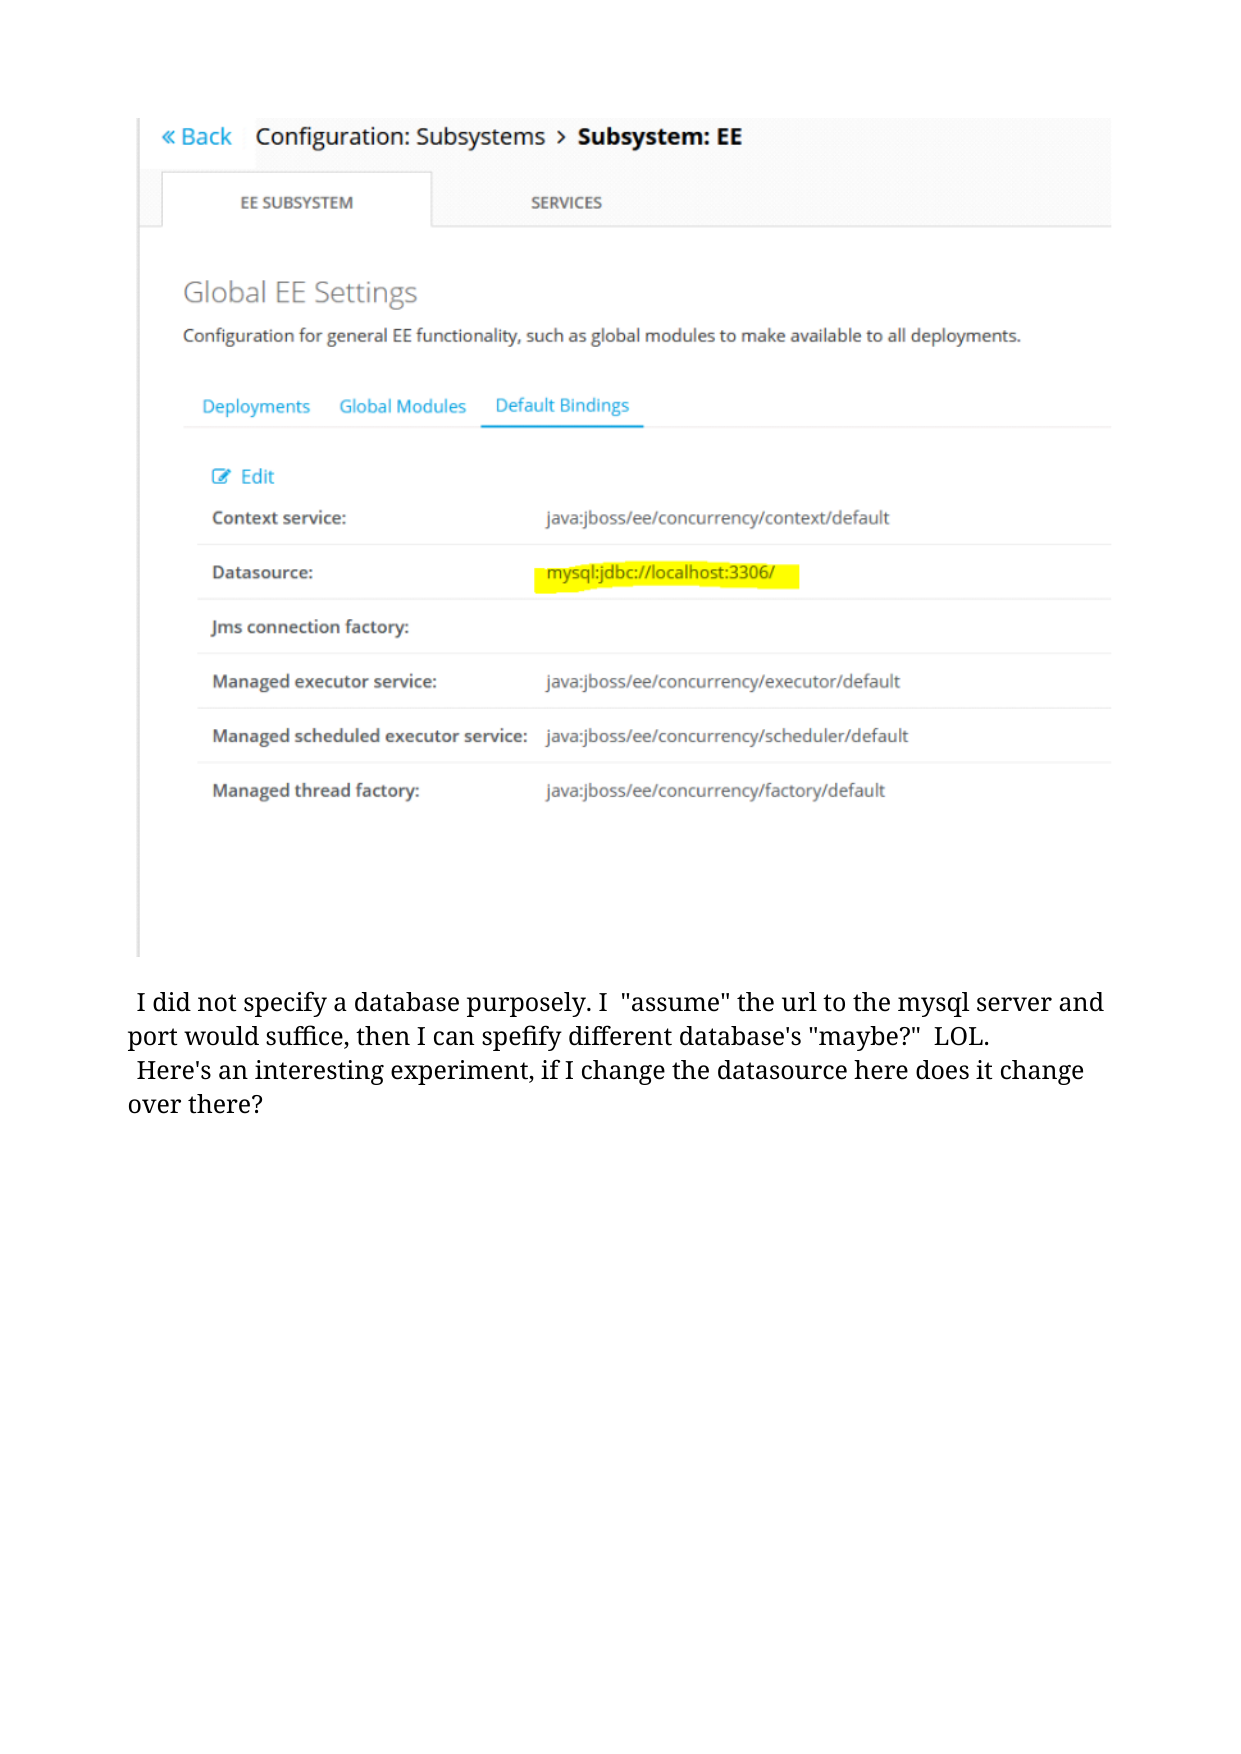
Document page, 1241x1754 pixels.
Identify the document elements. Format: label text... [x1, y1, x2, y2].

text I did not specify a database purposely. I "assume" the url to the mysql server and port would suffice, then I can spefify different database's "maybe?" LOL. [127, 985, 1141, 1053]
text Here's an interesting experiment, if I change the datasource here does it change over there? [127, 1053, 1141, 1121]
